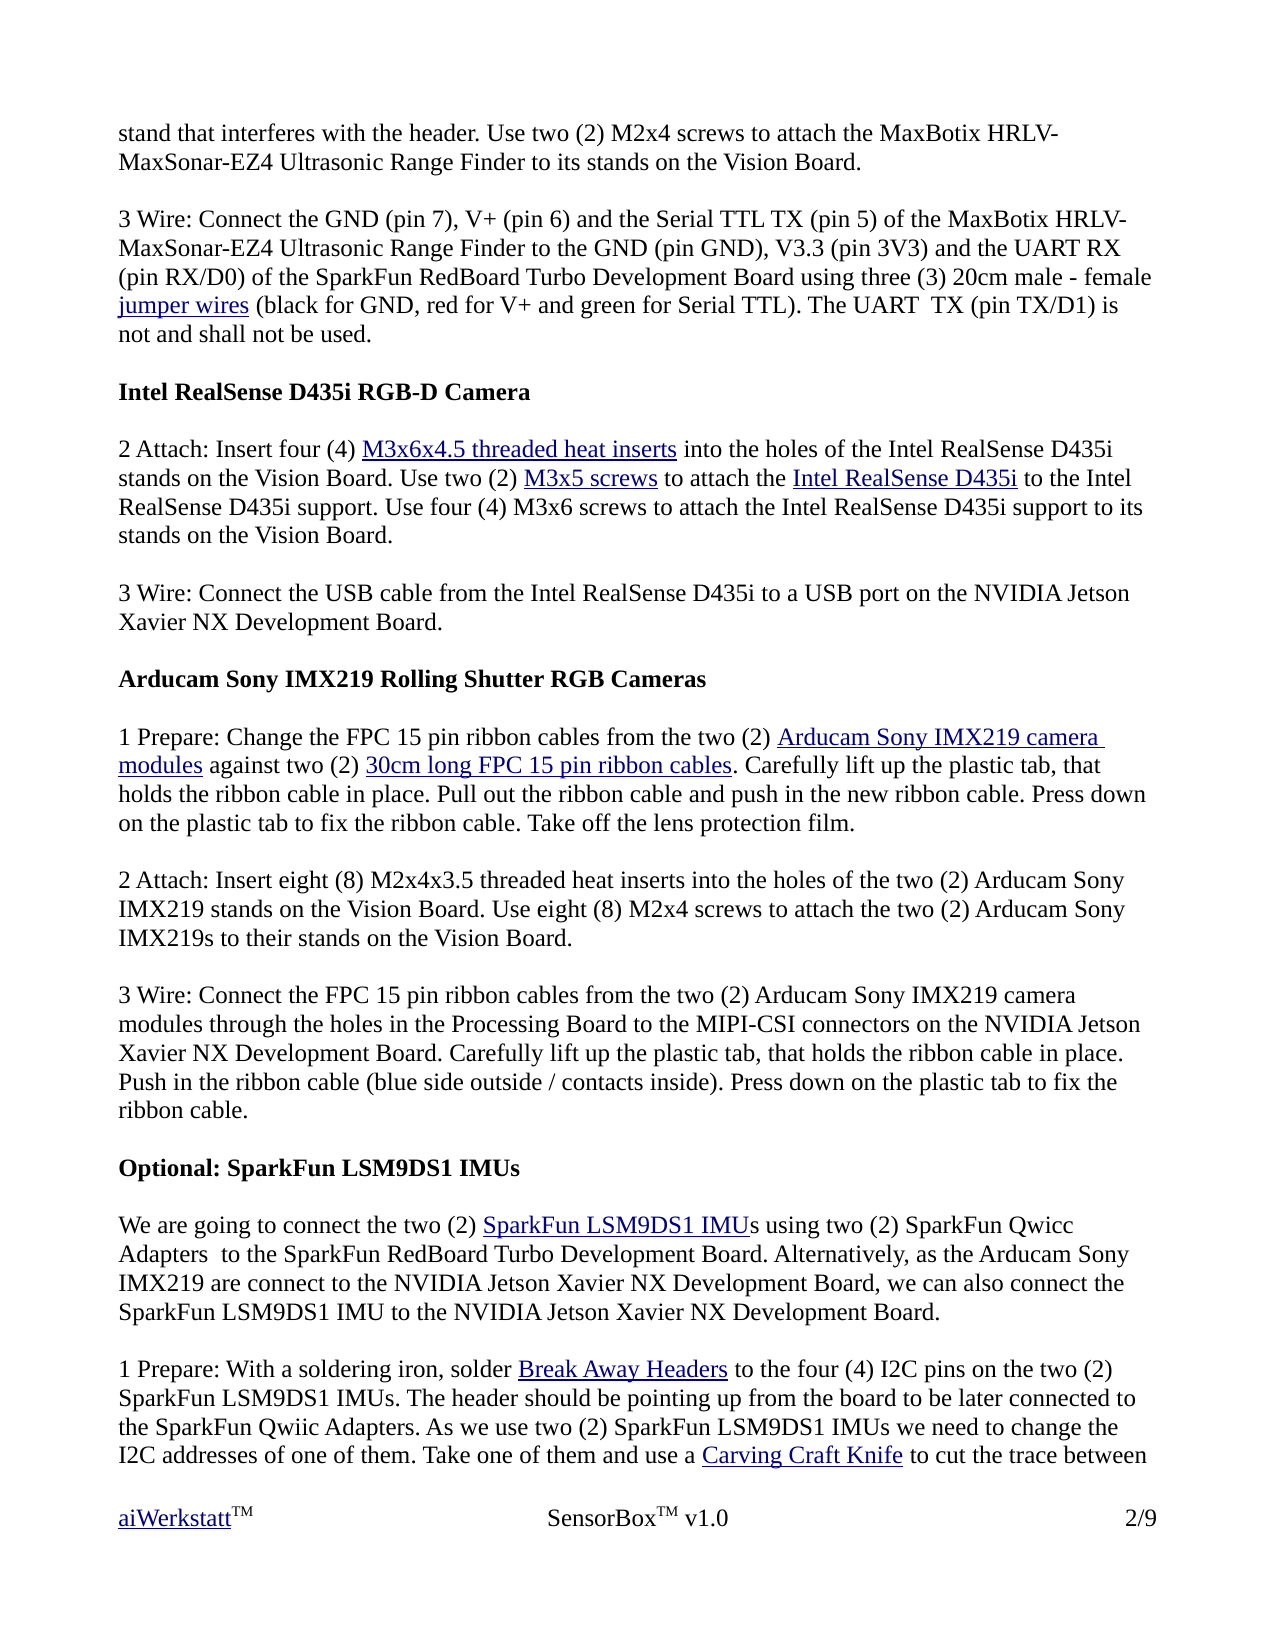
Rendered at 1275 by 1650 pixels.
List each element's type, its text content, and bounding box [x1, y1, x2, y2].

text 2 Attach: Insert eight (8) M2x4x3.5 threaded heat inserts into the holes of the two (2) Arducam Sony IMX219 stands on the Vision Board. Use eight (8) M2x4 screws to attach the two (2) Arducam Sony IMX219s to their stands on the Vision Board. [118, 866, 1157, 952]
text 1 Prepare: With a soldering iron, solder Break Away Headers to the four (4) I2C pins on the two (2) SparkFun LSM9DS1 IMUs. The header should be pointing up from the board to be later connected to the SparkFun Qwiic Adapters. As we use two (2) SparkFun LSM9DS1 IMUs we need to change the I2C addresses of one of them. Take one of them and use a Carving Craft Knife to cut the trace between [118, 1354, 1157, 1469]
text Intel RealSense D435i RGB-D Camera [118, 377, 1157, 406]
text stand that interferes with the header. Use two (2) M2x4 screws to attach the MaxBotix HRLV-MaxSonar-EZ4 Ultrasonic Range Finder to its stands on the Vision Board. [118, 118, 1157, 176]
text We are going to connect the two (2) SparkFun LSM9DS1 IMUs using two (2) SparkFun Qwicc Adapters to the SparkFun RedBoard Turbo Development Board. Alternatively, as the Arducam Sony IMX219 are connect to the NVIDIA Jetson Xavier NX Development Board, we can also connect the SparkFun LSM9DS1 IMU to the NVIDIA Jetson Xavier NX Development Board. [118, 1211, 1157, 1326]
text 3 Wire: Connect the USB cable from the Intel RealSense D435i to a USB port on the NVIDIA Jetson Xavier NX Development Board. [118, 578, 1157, 636]
text 3 Wire: Connect the FPC 15 pin ribbon cables from the two (2) Arducam Sony IMX219 camera modules through the holes in the Processing Board to the MIPI-CSI connectors on the NVIDIA Jetson Xavier NX Development Board. Carefully lift up the plastic tab, that holds the ribbon cable in place. Push in the ribbon cable (blue side outside / contacts inside). Press down on the plastic tab to fix the ribbon cable. [118, 981, 1157, 1124]
text Optional: SparkFun LSM9DS1 IMUs [118, 1153, 1157, 1182]
text 1 Prepare: Change the FPC 15 pin ribbon cables from the two (2) Arducam Sony IMX219 camera modules against two (2) 30cm long FPC 15 pin ribbon cables. Carefully lift up the plastic tab, that holds the ribbon cable in place. Pull out the ribbon cable and push in the new ribbon cable. Press down on the plastic tab to fix the ribbon cable. Take off the lens protection film. [118, 722, 1157, 837]
text 2 Attach: Insert four (4) M3x6x4.5 threaded heat inserts into the holes of the Intel RealSense D435i stands on the Vision Board. Use two (2) M3x5 screws to attach the Intel RealSense D435i to the Intel RealSense D435i support. Use four (4) M3x6 screws to attach the Intel RealSense D435i support to its stands on the Vision Board. [118, 434, 1157, 549]
text Arducam Sony IMX219 Rolling Shutter RGB Cameras [118, 664, 1157, 693]
text 3 Wire: Connect the GND (pin 7), V+ (pin 6) and the Serial TTL TX (pin 5) of the MaxBotix HRLV-MaxSonar-EZ4 Ultrasonic Range Finder to the GND (pin GND), V3.3 (pin 3V3) and the UART RX (pin RX/D0) of the SparkFun RedBoard Turbo Development Board using three (3) 20cm male - female jumper wires (black for GND, red for V+ and green for Serial TTL). The UART TX (pin TX/D1) is not and shall not be used. [118, 204, 1157, 348]
